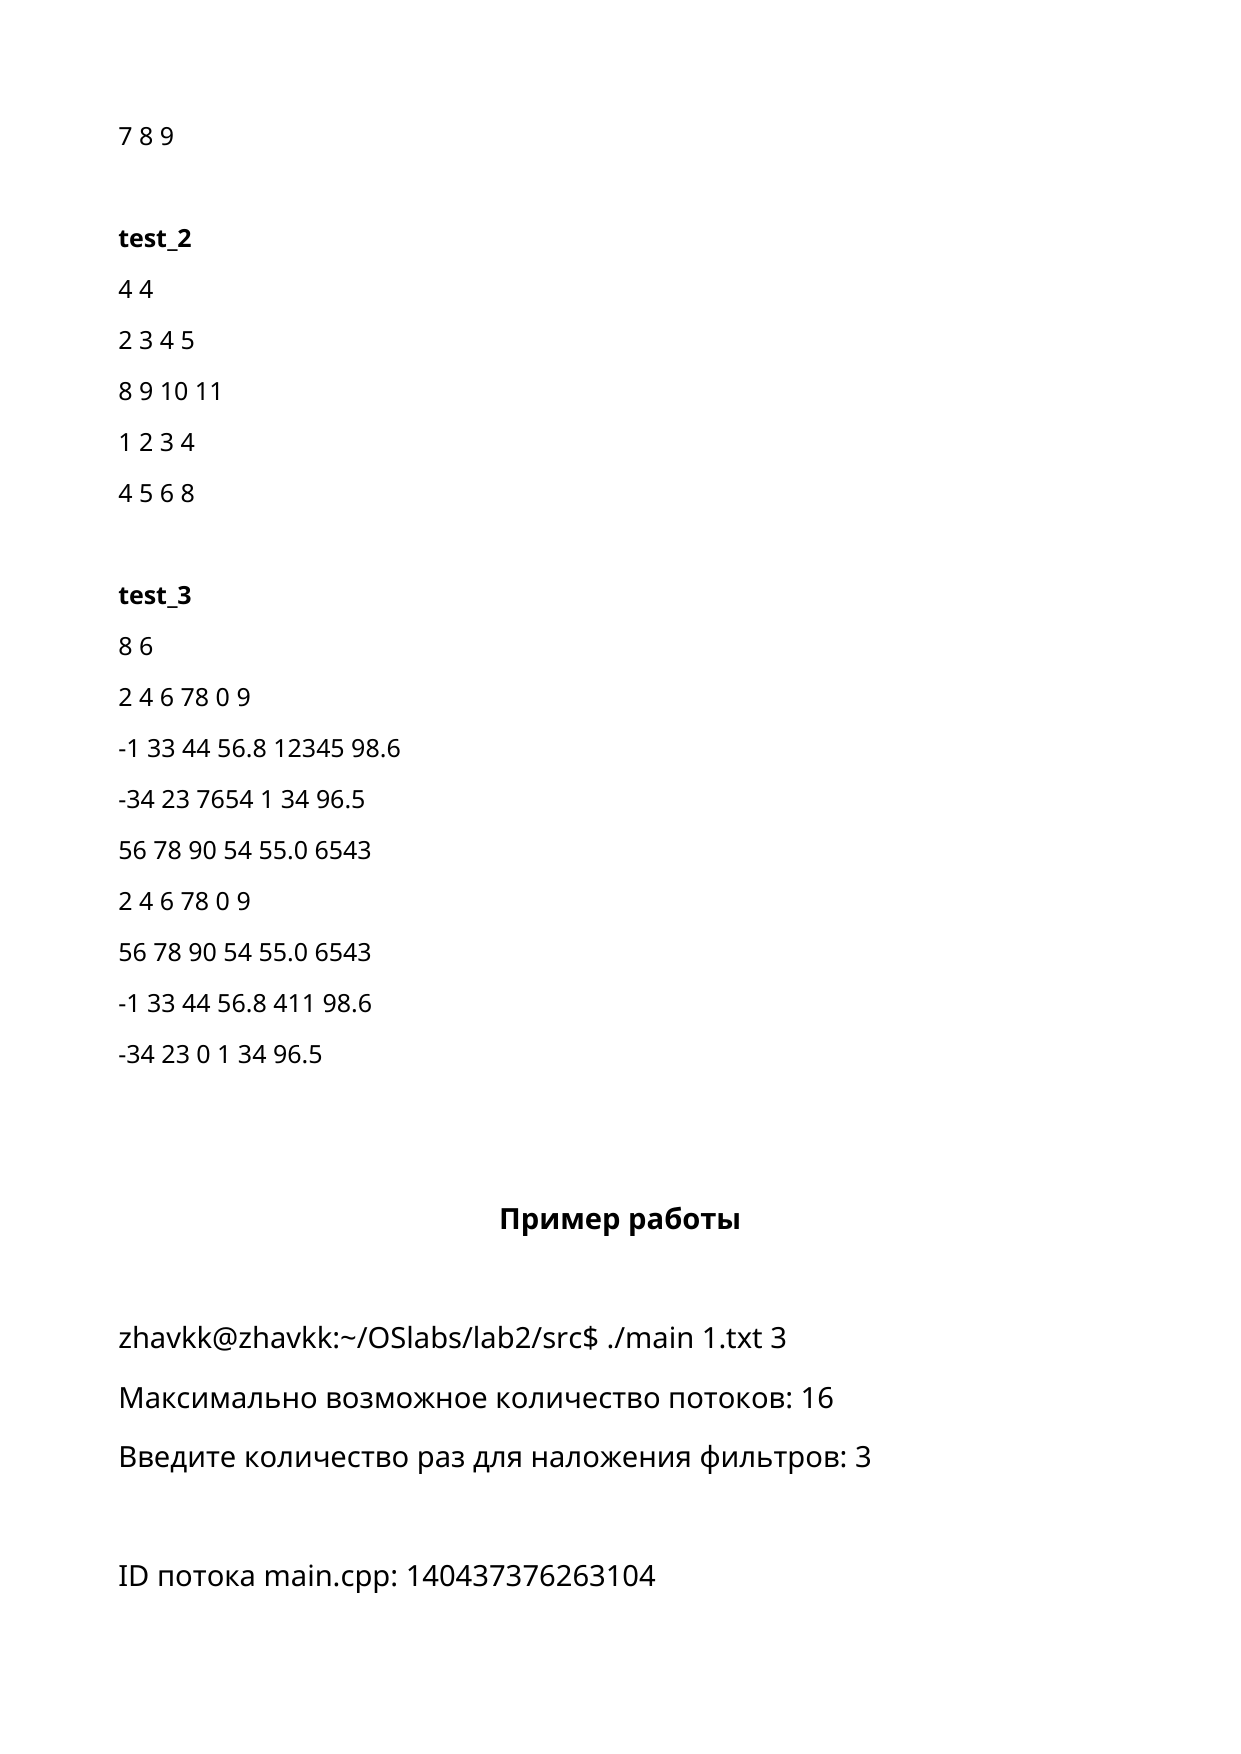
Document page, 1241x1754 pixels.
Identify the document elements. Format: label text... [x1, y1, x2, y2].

text zhavkk@zhavkk:~/OSlabs/lab2/src$ ./main 1.txt 3 [118, 1317, 1122, 1357]
text 2 4 6 78 0 9 [118, 884, 1122, 918]
text 4 5 6 8 [118, 475, 1122, 509]
text 7 8 9 [118, 118, 1122, 152]
text 56 78 90 54 55.0 6543 [118, 833, 1122, 867]
text 4 4 [118, 271, 1122, 305]
text 2 3 4 5 [118, 322, 1122, 356]
text test_3 [118, 577, 1122, 612]
text Пример работы [118, 1198, 1122, 1238]
text ID потока main.cpp: 140437376263104 [118, 1555, 1122, 1595]
text 1 2 3 4 [118, 424, 1122, 458]
text -34 23 0 1 34 96.5 [118, 1037, 1122, 1071]
text -1 33 44 56.8 12345 98.6 [118, 731, 1122, 765]
text 56 78 90 54 55.0 6543 [118, 935, 1122, 969]
text test_2 [118, 220, 1122, 254]
text Введите количество раз для наложения фильтров: 3 [118, 1436, 1122, 1476]
text -34 23 7654 1 34 96.5 [118, 782, 1122, 816]
text 8 9 10 11 [118, 373, 1122, 407]
text -1 33 44 56.8 411 98.6 [118, 986, 1122, 1020]
text Максимально возможное количество потоков: 16 [118, 1377, 1122, 1417]
text 2 4 6 78 0 9 [118, 679, 1122, 714]
text 8 6 [118, 628, 1122, 663]
